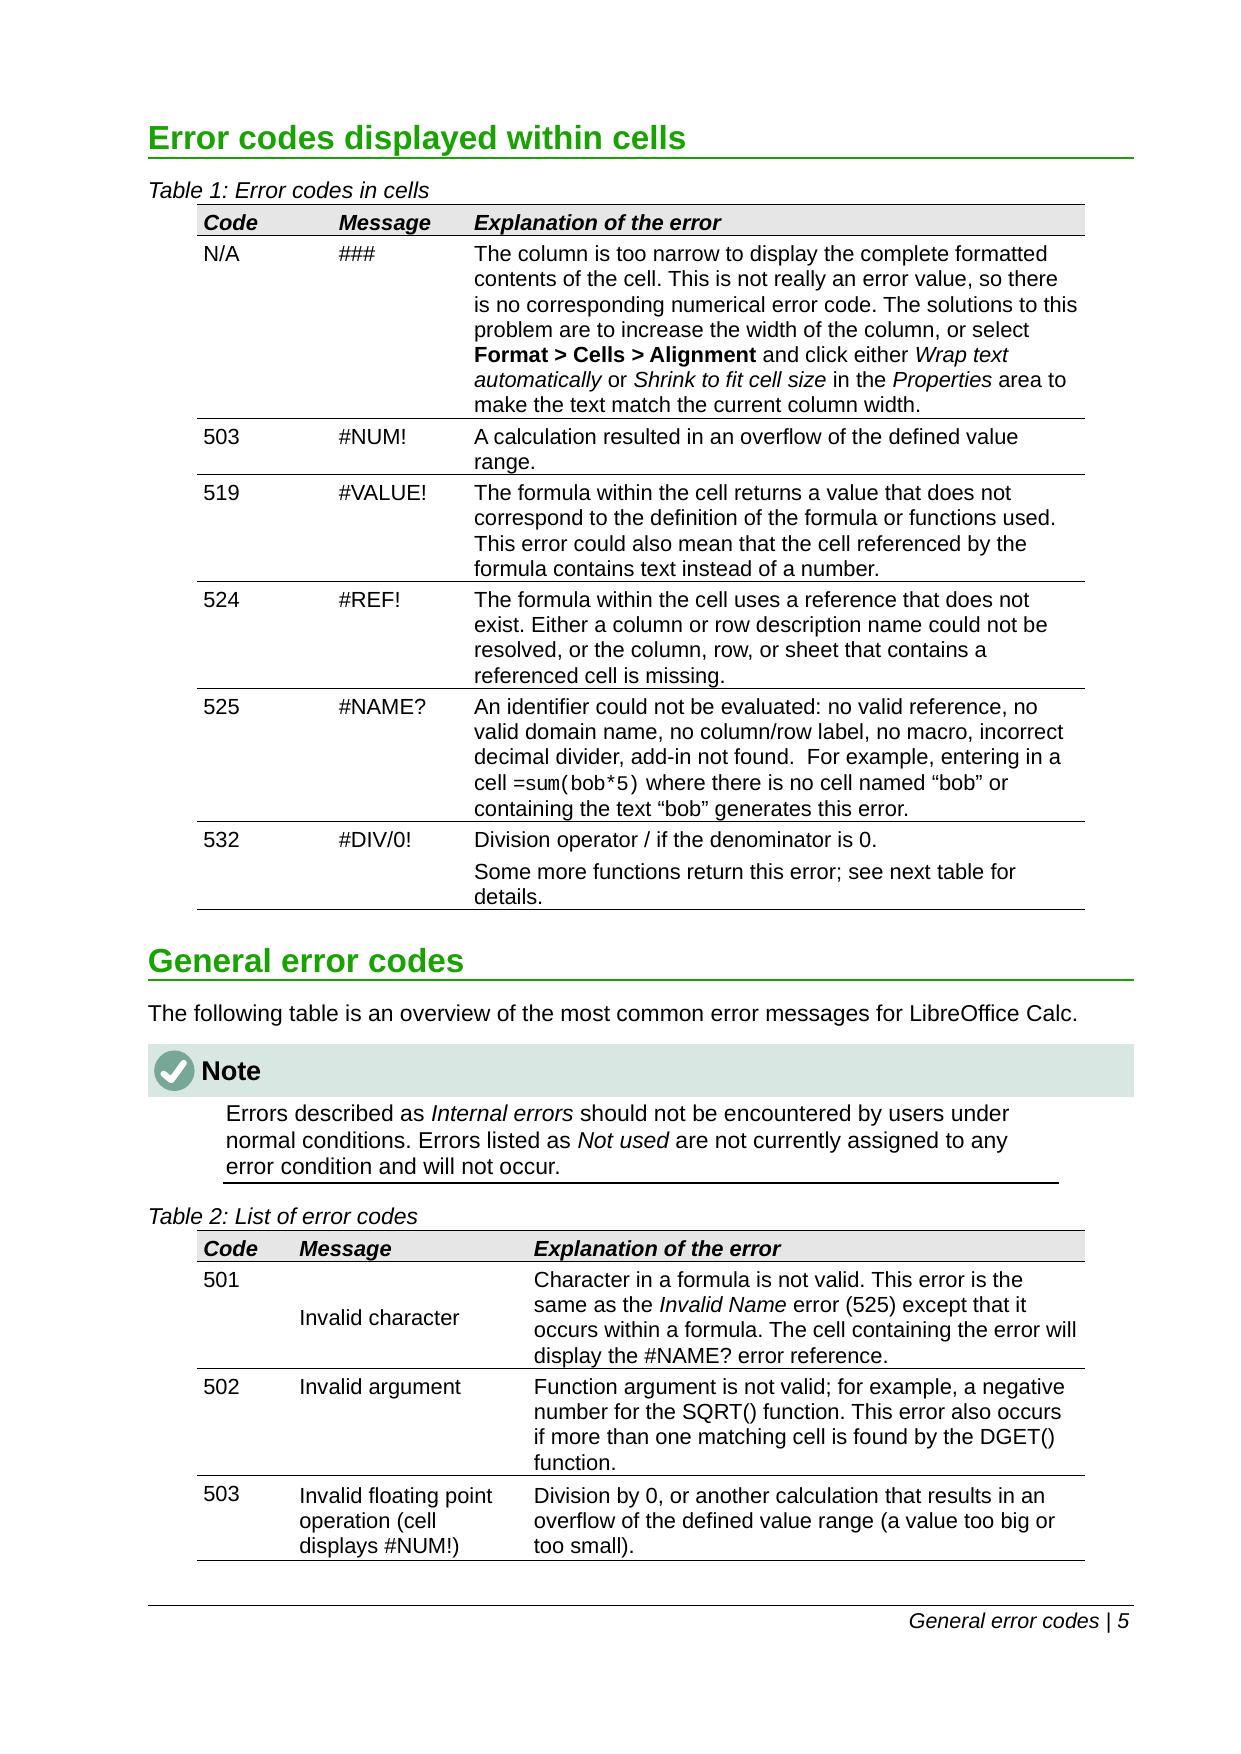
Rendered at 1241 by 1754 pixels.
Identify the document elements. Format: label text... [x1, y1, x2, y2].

table_cell The formula within the cell returns a value that does not correspond to the definition of the formula or functions used. This error could also mean that the cell referenced by the formula contains text instead of a number. [468, 475, 1085, 581]
table_cell The column is too narrow to display the complete formatted contents of the cell. This is not really an error value, so there is no corresponding numerical error code. The solutions to this problem are to increase the width of the column, or select Format > Cells > Alignment and click either Wrap text automatically or Shrink to fit cell size in the Properties area to make the text match the current column width. [468, 236, 1085, 417]
table_cell Division operator / if the denominator is 0. Some more functions return this error; see next table for details. [468, 822, 1085, 909]
table_cell ### [332, 236, 468, 417]
table_cell 503 [197, 1476, 293, 1560]
table_header Code [197, 1231, 293, 1261]
text Table 2: List of error codes [148, 1203, 1134, 1230]
table_cell Character in a formula is not valid. This error is the same as the Invalid Name error (525) except that it occurs within a formula. The cell containing the error will display the #NAME? error reference. [528, 1262, 1085, 1368]
table_cell #VALUE! [332, 475, 468, 581]
subtitle General error codes [148, 941, 1134, 979]
table_cell 501 [197, 1262, 293, 1368]
table_cell #NAME? [332, 689, 468, 821]
text Errors described as Internal errors should not be encountered by users under normal conditions. Errors listed as Not used are not currently assigned to any error condition and will not occur. [223, 1097, 1059, 1182]
table_cell 532 [197, 822, 332, 909]
table_header Code [197, 205, 332, 235]
table_header Message [332, 205, 468, 235]
table_cell #NUM! [332, 419, 468, 474]
table_cell Function argument is not valid; for example, a negative number for the SQRT() function. This error also occurs if more than one matching cell is found by the DGET() function. [528, 1369, 1085, 1475]
table_cell Invalid character [293, 1262, 527, 1368]
table_cell #DIV/0! [332, 822, 468, 909]
subtitle Note [148, 1044, 1134, 1097]
table_cell 503 [197, 419, 332, 474]
table_cell N/A [197, 236, 332, 417]
table_header Explanation of the error [468, 205, 1085, 235]
table_cell The formula within the cell uses a reference that does not exist. Either a column or row description name could not be resolved, or the column, row, or sheet that contains a referenced cell is missing. [468, 582, 1085, 688]
table_cell Invalid floating point operation (cell displays #NUM!) [293, 1476, 527, 1560]
table_cell 525 [197, 689, 332, 821]
table_header Message [293, 1231, 527, 1261]
table_cell A calculation resulted in an overflow of the defined value range. [468, 419, 1085, 474]
table_cell Division by 0, or another calculation that results in an overflow of the defined value range (a value too big or too small). [528, 1476, 1085, 1560]
text Table 1: Error codes in cells [148, 177, 1134, 204]
table_header Explanation of the error [528, 1231, 1085, 1261]
table_cell Invalid argument [293, 1369, 527, 1475]
table_cell 524 [197, 582, 332, 688]
table_cell 519 [197, 475, 332, 581]
table_cell #REF! [332, 582, 468, 688]
text The following table is an overview of the most common error messages for LibreOffice Calc. [148, 1000, 1134, 1026]
table_cell 502 [197, 1369, 293, 1475]
table_cell An identifier could not be evaluated: no valid reference, no valid domain name, no column/row label, no macro, incorrect decimal divider, add-in not found. For example, entering in a cell =sum(bob*5) where there is no cell named “bob” or containing the text “bob” generates this error. [468, 689, 1085, 821]
subtitle Error codes displayed within cells [148, 118, 1134, 157]
